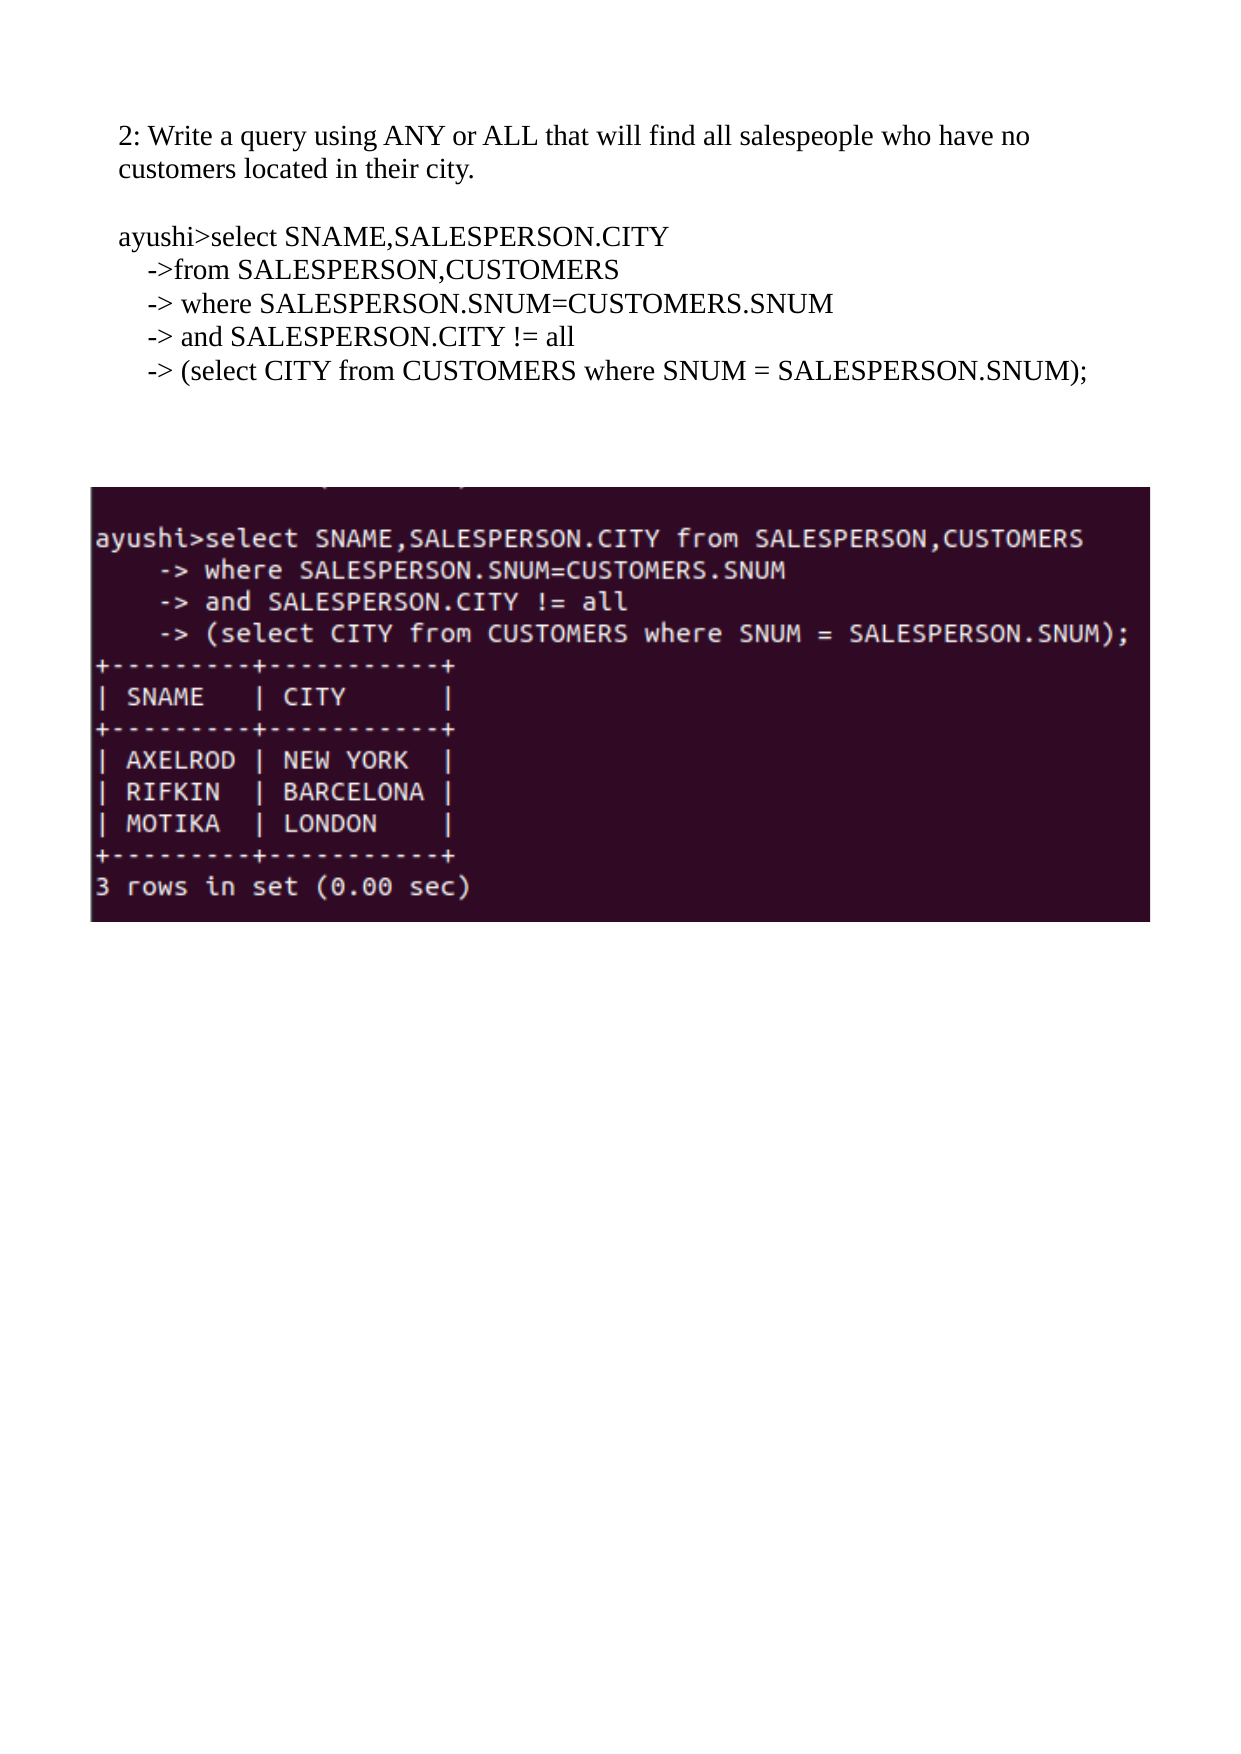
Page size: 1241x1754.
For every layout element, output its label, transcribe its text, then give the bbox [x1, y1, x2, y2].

text -> where SALESPERSON.SNUM=CUSTOMERS.SNUM [118, 286, 1122, 319]
text ayushi>select SNAME,SALESPERSON.CITY [118, 219, 1122, 252]
text -> and SALESPERSON.CITY != all [118, 319, 1122, 353]
text -> (select CITY from CUSTOMERS where SNUM = SALESPERSON.SNUM); [118, 353, 1122, 386]
text ->from SALESPERSON,CUSTOMERS [118, 252, 1122, 286]
picture [90, 487, 1151, 922]
text 2: Write a query using ANY or ALL that will find all salespeople who have no customers located in their city. [118, 118, 1122, 185]
